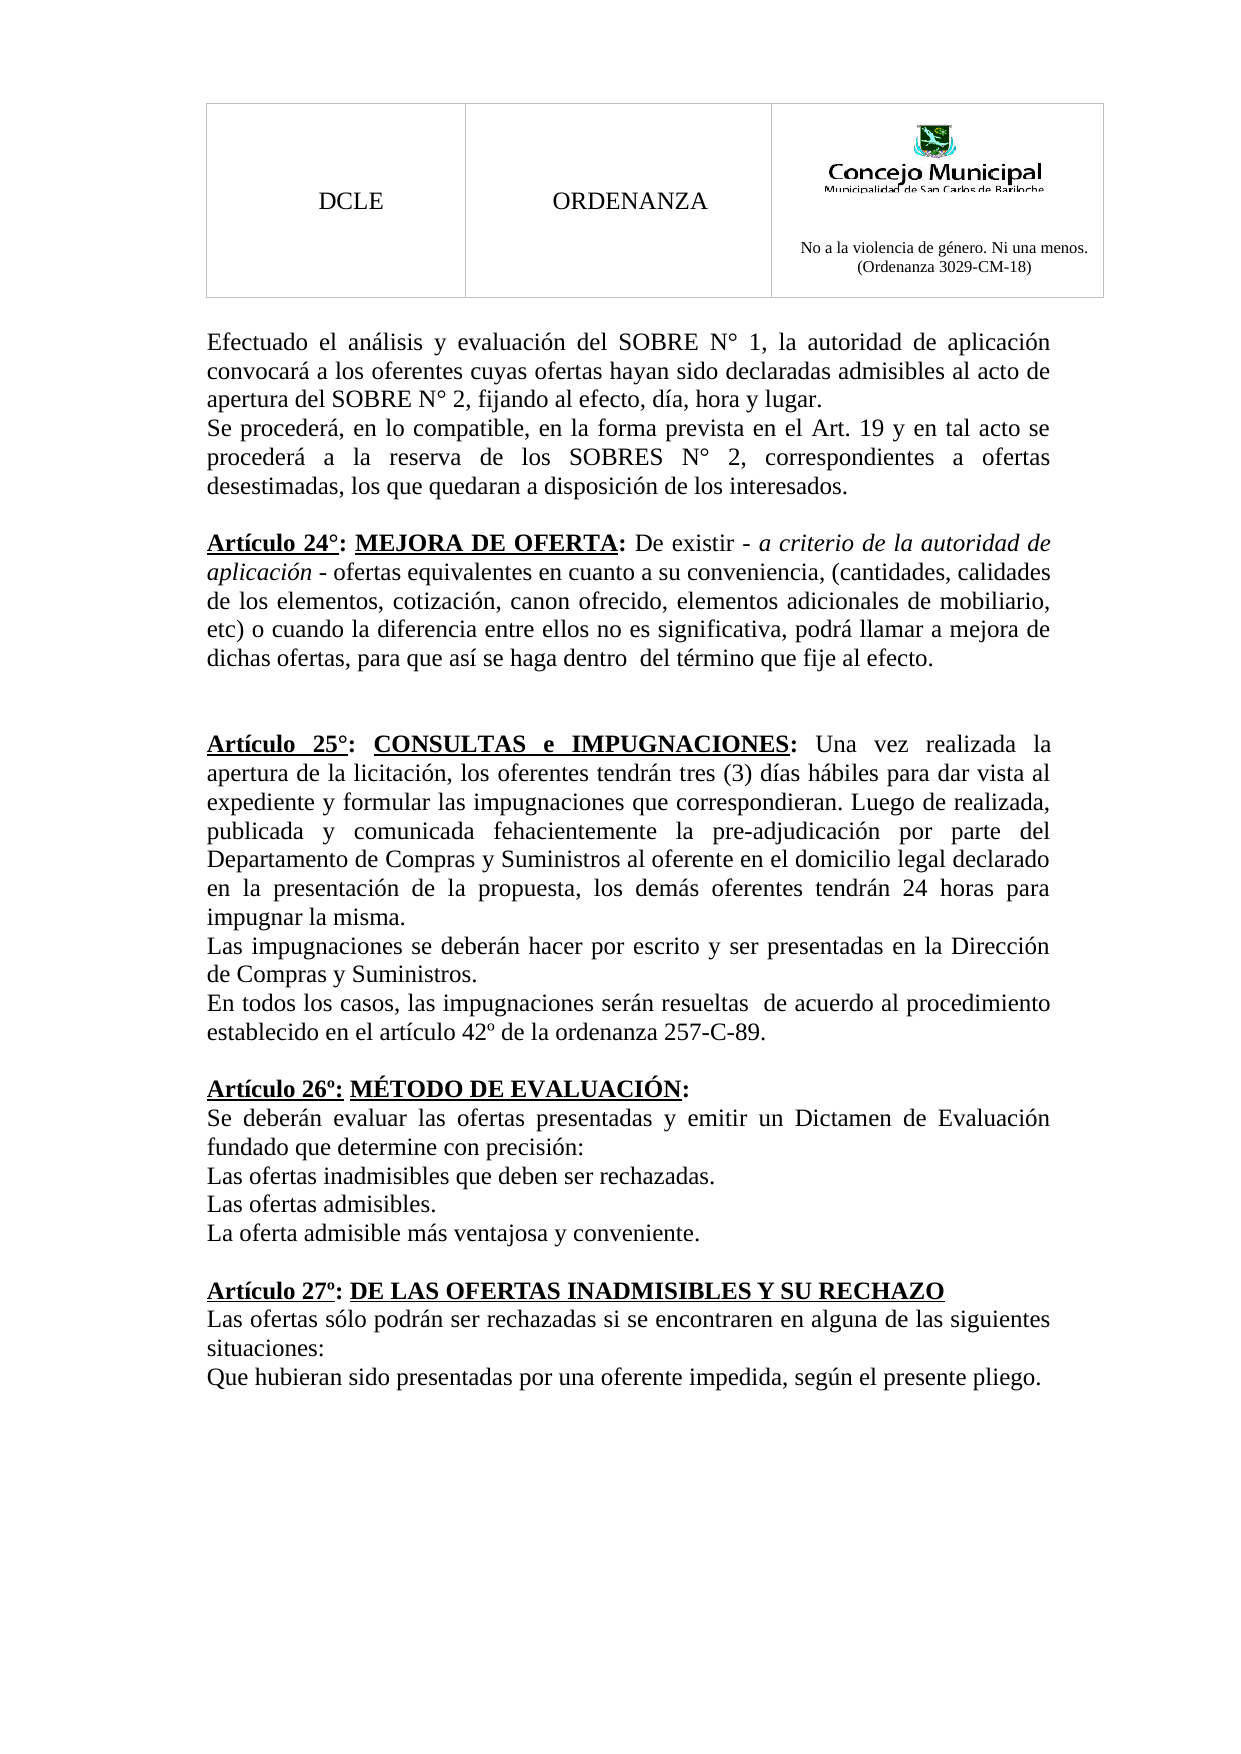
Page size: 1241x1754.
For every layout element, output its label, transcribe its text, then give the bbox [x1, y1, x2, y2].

text Se procederá, en lo compatible, en la forma prevista en el Art. 19 y en tal acto se procederá a la reserva de los SOBRES N° 2, correspondientes a ofertas desestimadas, los que quedaran a disposición de los interesados. [207, 413, 1051, 499]
text Las impugnaciones se deberán hacer por escrito y ser presentadas en la Dirección de Compras y Suministros. [207, 931, 1051, 988]
text En todos los casos, las impugnaciones serán resueltas de acuerdo al procedimiento establecido en el artículo 42º de la ordenanza 257-C-89. [207, 988, 1051, 1046]
text Efectuado el análisis y evaluación del SOBRE N° 1, la autoridad de aplicación convocará a los oferentes cuyas ofertas hayan sido declaradas admisibles al acto de apertura del SOBRE N° 2, fijando al efecto, día, hora y lugar. [207, 327, 1051, 413]
text Artículo 27º: DE LAS OFERTAS INADMISIBLES Y SU RECHAZO [207, 1276, 1051, 1304]
text Las ofertas sólo podrán ser rechazadas si se encontraren en alguna de las siguientes situaciones: [207, 1304, 1051, 1362]
text Se deberán evaluar las ofertas presentadas y emitir un Dictamen de Evaluación fundado que determine con precisión: [207, 1103, 1051, 1161]
text Las ofertas admisibles. [207, 1189, 1051, 1218]
text Artículo 26º: MÉTODO DE EVALUACIÓN: [207, 1074, 1051, 1103]
text Las ofertas inadmisibles que deben ser rechazadas. [207, 1161, 1051, 1189]
text La oferta admisible más ventajosa y conveniente. [207, 1218, 1051, 1247]
text Artículo 25°: CONSULTAS e IMPUGNACIONES: Una vez realizada la apertura de la licitación, los oferentes tendrán tres (3) días hábiles para dar vista al expediente y formular las impugnaciones que correspondieran. Luego de realizada, publicada y comunicada fehacientemente la pre-adjudicación por parte del Departamento de Compras y Suministros al oferente en el domicilio legal declarado en la presentación de la propuesta, los demás oferentes tendrán 24 horas para impugnar la misma. [207, 729, 1051, 931]
text Artículo 24°: MEJORA DE OFERTA: De existir - a criterio de la autoridad de aplicación - ofertas equivalentes en cuanto a su conveniencia, (cantidades, calidades de los elementos, cotización, canon ofrecido, elementos adicionales de mobiliario, etc) o cuando la diferencia entre ellos no es significativa, podrá llamar a mejora de dichas ofertas, para que así se haga dentro del término que fije al efecto. [207, 528, 1051, 672]
text Que hubieran sido presentadas por una oferente impedida, según el presente pliego. [207, 1362, 1051, 1391]
